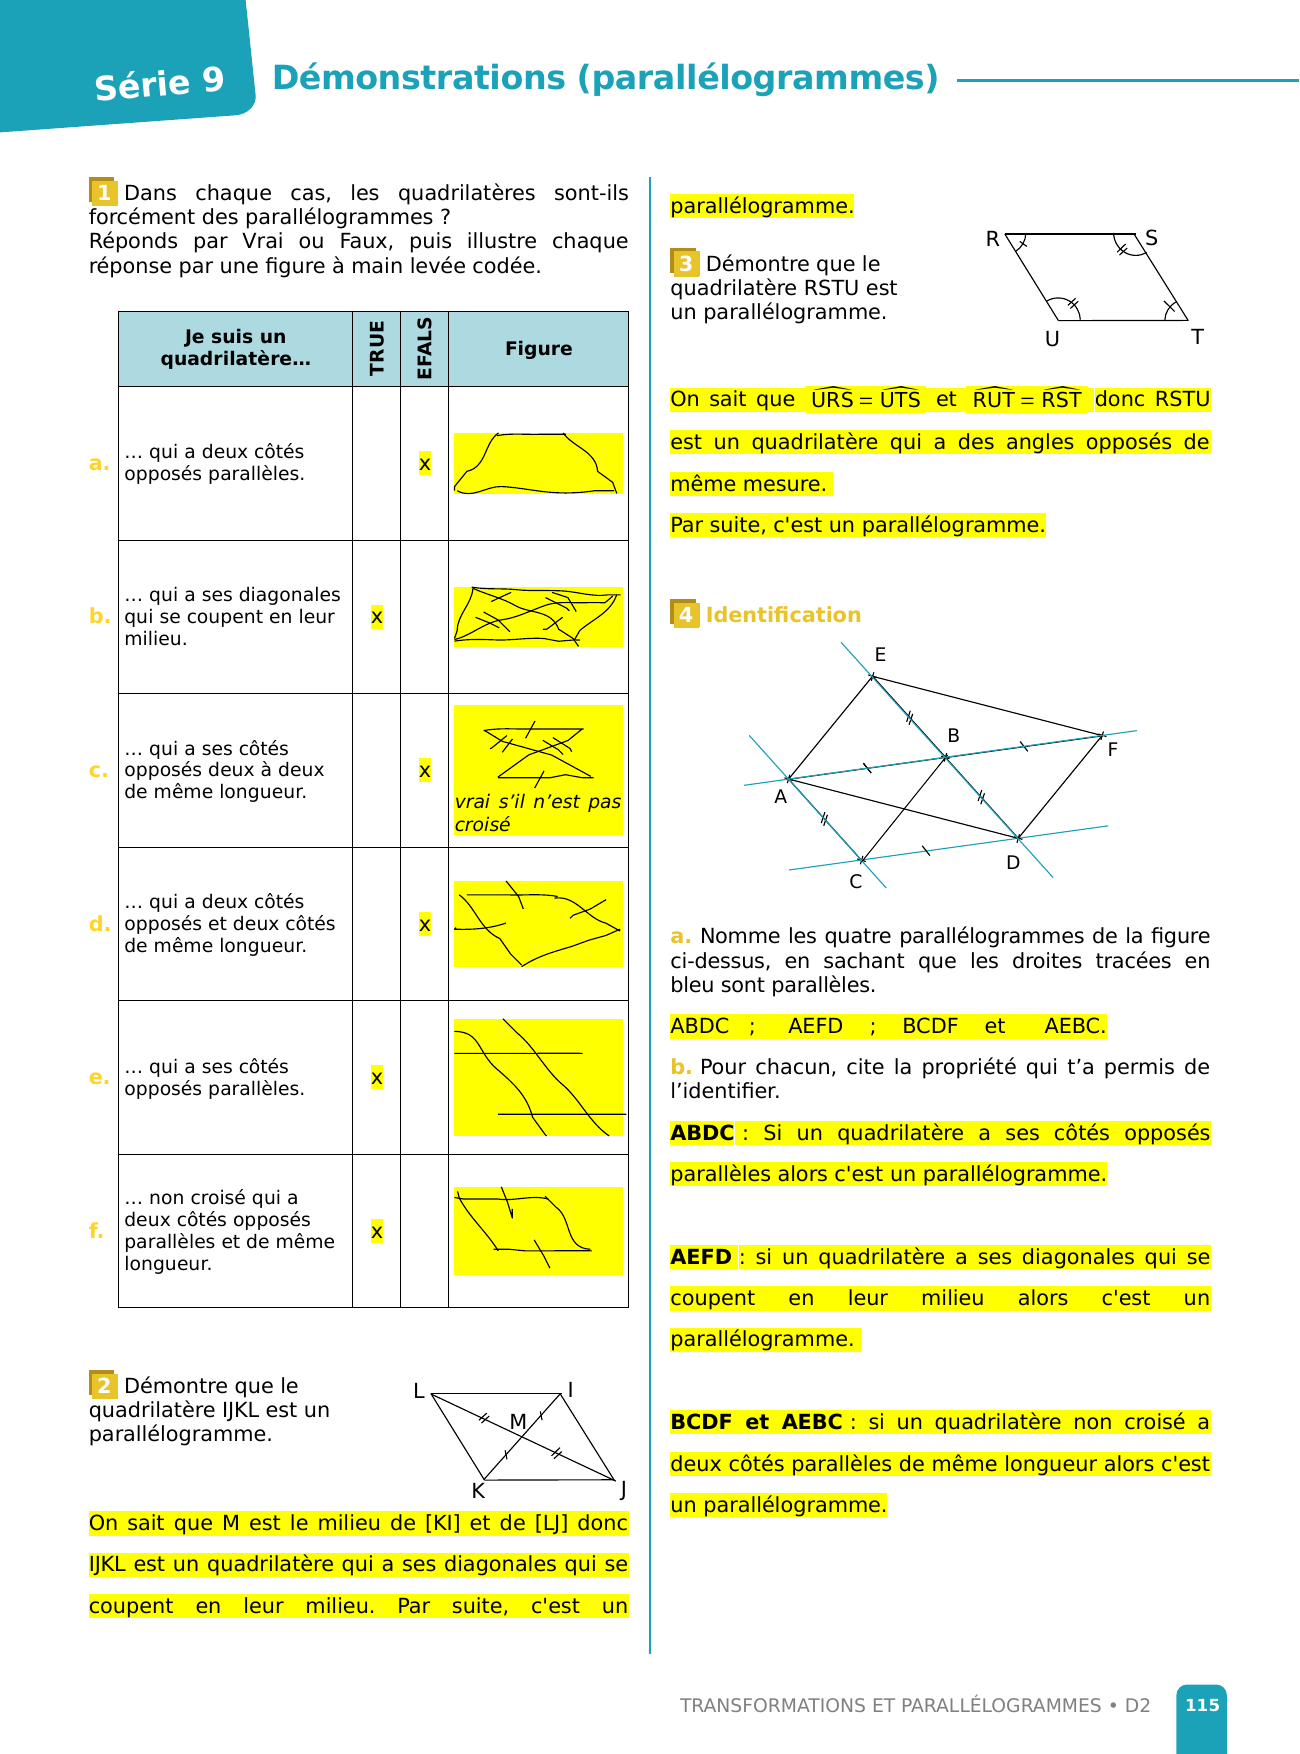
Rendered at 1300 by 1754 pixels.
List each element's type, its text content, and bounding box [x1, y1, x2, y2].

table_cell … qui a Deux côtés opposés et deux côtés de même longueur. [119, 848, 352, 1000]
table_cell a. [89, 386, 118, 539]
table_cell X [401, 694, 448, 847]
list parallélogramme. [670, 177, 1211, 218]
table_cell X [353, 1001, 400, 1154]
subtitle Identification [696, 599, 1211, 627]
list On sait que et donc RSTU est un quadrilatère qui a des angles opposés de même mesure. [670, 454, 1211, 496]
table_cell vrai s’il n’est pas croisé [449, 694, 628, 847]
list On sait que et donc RSTU est un quadrilatère qui a des angles opposés de même mesure. [670, 372, 1211, 430]
list On sait que M est le milieu de [KI] et de [LJ] donc IJKL est un quadrilatère qui a ses diagonales qui se coupent en leur milieu. Par suite, c'est un [88, 1494, 629, 1618]
table_cell X [353, 1155, 400, 1307]
table_cell [353, 848, 400, 1000]
subtitle Démontre que le quadrilatère RSTU est un parallélogramme. [670, 248, 963, 324]
table_cell E. [89, 1000, 118, 1154]
subtitle Dans chaque cas, les quadrilatères sont-ils forcément des parallélogrammes ? Réponds par Vrai ou Faux, puis illustre chaque réponse par une figure à main levée codée. [88, 177, 629, 278]
table_cell [401, 1001, 448, 1154]
table_cell [449, 1001, 628, 1154]
list Par suite, c'est un parallélogramme. [670, 496, 1211, 537]
table_header FAUX [401, 312, 448, 386]
list BCDF et AEBC : si un quadrilatère non croisé a deux côtés parallèles de même longueur alors c'est un parallélogramme. [670, 1476, 1211, 1517]
table_cell … Qui a ses diagonales qui se coupent en leur milieu. [119, 541, 352, 693]
table_cell c. [89, 693, 118, 847]
table_cell f. [89, 1154, 118, 1307]
table_cell d. [89, 847, 118, 1000]
subtitle Démontre que le quadrilatère IJKL est un parallélogramme. [88, 1370, 381, 1447]
table_header [89, 311, 118, 386]
table_cell … Non croisé qui a deux côtés opposés parallèles et de même longueur. [119, 1155, 352, 1307]
table_header VRAI [353, 312, 400, 386]
list ABDC : Si un quadrilatère a ses côtés opposés parallèles alors c'est un parallélogramme. [670, 1104, 1211, 1186]
table_cell [401, 1155, 448, 1307]
table_header Figure [449, 312, 628, 386]
table_cell [449, 848, 628, 1000]
table_cell X [353, 541, 400, 693]
table_cell [449, 387, 628, 539]
list BCDF et AEBC : si un quadrilatère non croisé a deux côtés parallèles de même longueur alors c'est un parallélogramme. [670, 1393, 1211, 1452]
table_cell X [401, 387, 448, 539]
table_cell [353, 387, 400, 539]
list Pour chacun, cite la propriété qui t’a permis de l’identifier. [670, 1055, 1211, 1104]
table_cell [353, 694, 400, 847]
table_cell X [401, 848, 448, 1000]
table_cell b. [89, 540, 118, 693]
list AEFD : si un quadrilatère a ses diagonales qui se coupent en leur milieu alors c'est un parallélogramme. [670, 1228, 1211, 1286]
list ABDC ; AEFD ; BCDF et AEBC. [670, 997, 1211, 1039]
table_cell … Qui a deux côtés opposés parallèles. [119, 387, 352, 539]
table_cell … Qui a ses côtés opposés parallèles. [119, 1001, 352, 1154]
list AEFD : si un quadrilatère a ses diagonales qui se coupent en leur milieu alors c'est un parallélogramme. [670, 1311, 1211, 1352]
table_header Je suis un quadrilatère… [119, 312, 352, 386]
table_cell [449, 541, 628, 693]
table_cell … Qui a ses côtés opposés deux à deux de même longueur. [119, 694, 352, 847]
table_cell [449, 1155, 628, 1307]
table_cell [401, 541, 448, 693]
list Nomme les quatre parallélogrammes de la figure ci-dessus, en sachant que les droites tracées en bleu sont parallèles. [670, 924, 1211, 997]
